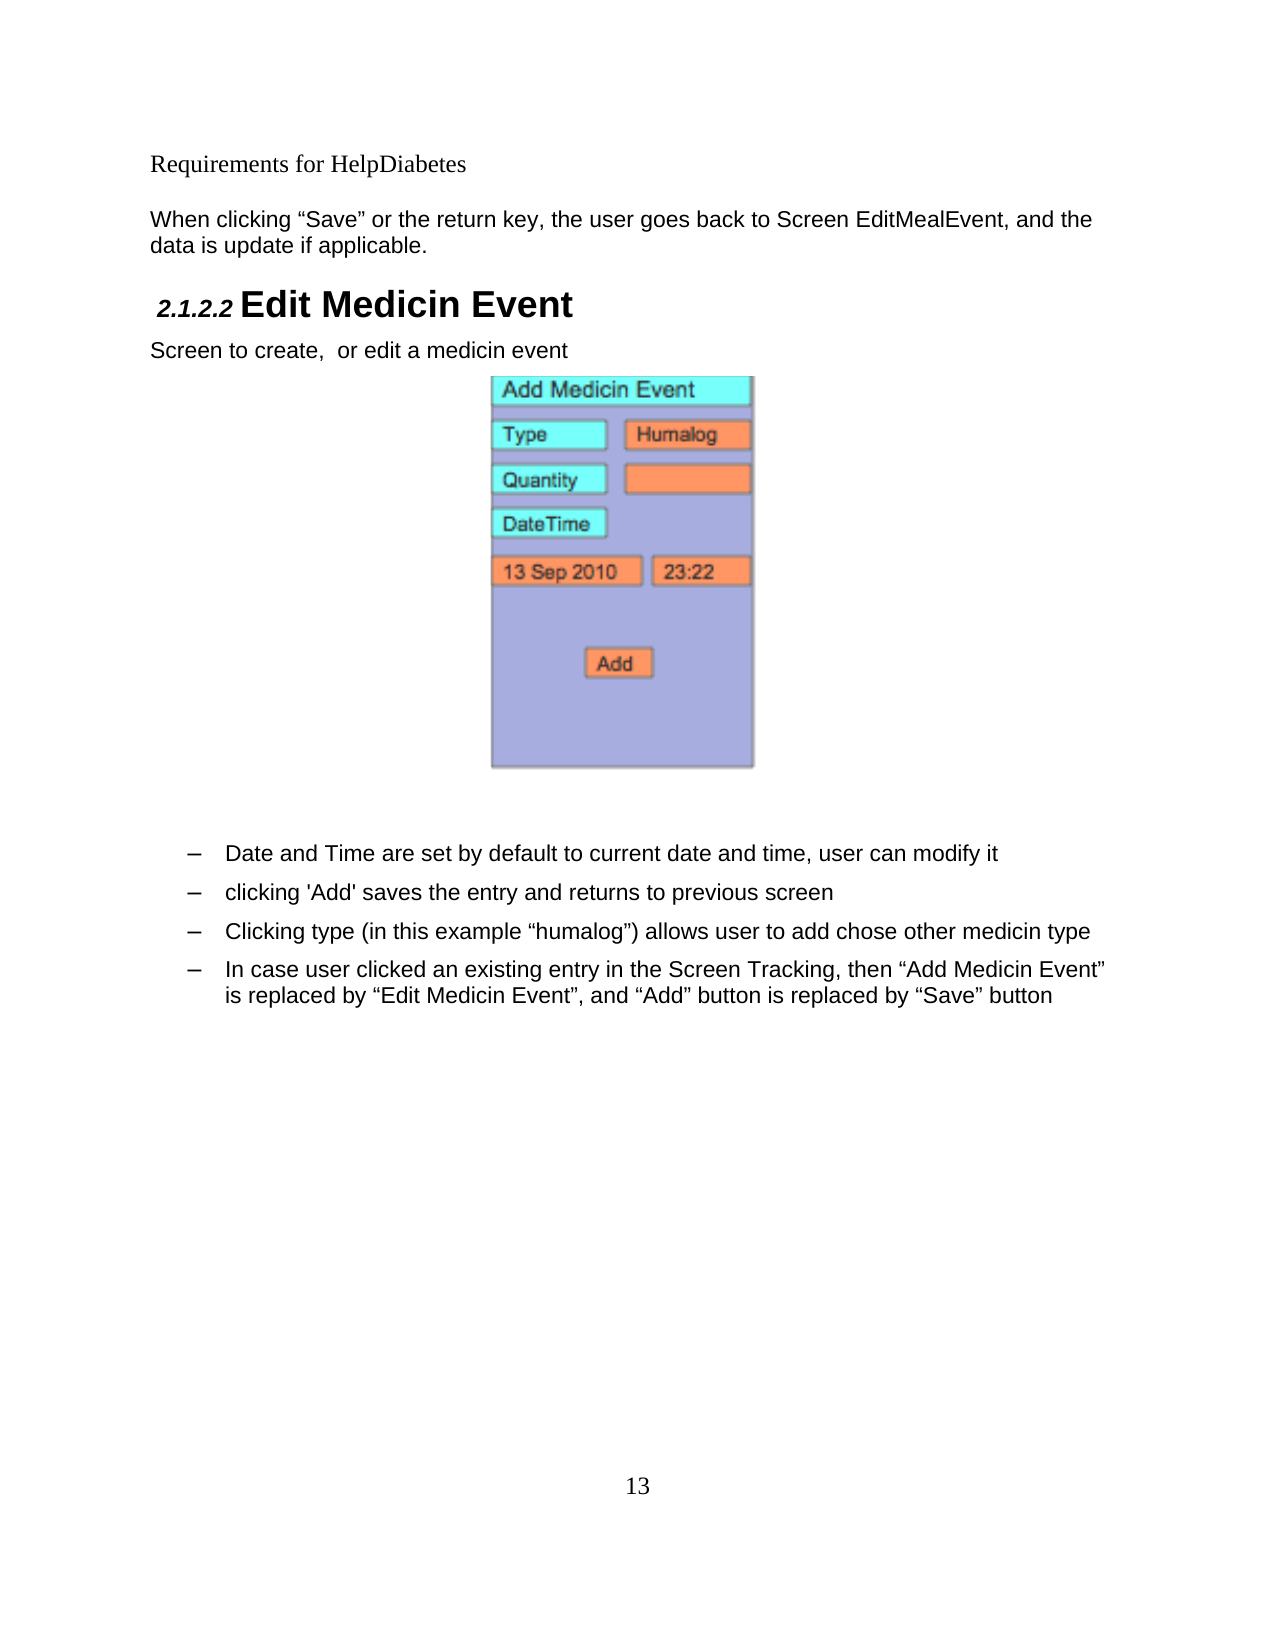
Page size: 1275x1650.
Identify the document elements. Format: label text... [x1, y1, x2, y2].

list In case user clicked an existing entry in the Screen Tracking, then “Add Medicin Event” is replaced by “Edit Medicin Event”, and “Add” button is replaced by “Save” button [187, 957, 1125, 1009]
list clicking 'Add' saves the entry and returns to previous screen [187, 880, 1125, 906]
text Screen to create, or edit a medicin event [150, 338, 1125, 363]
picture [490, 376, 785, 801]
list Clicking type (in this example “humalog”) allows user to add chose other medicin type [187, 918, 1125, 944]
list Date and Time are set by default to current date and time, user can modify it [187, 841, 1125, 867]
text When clicking “Save” or the return key, the user goes back to Screen EditMealEvent, and the data is update if applicable. [150, 207, 1125, 258]
subtitle Edit Medicin Event [150, 283, 1125, 325]
